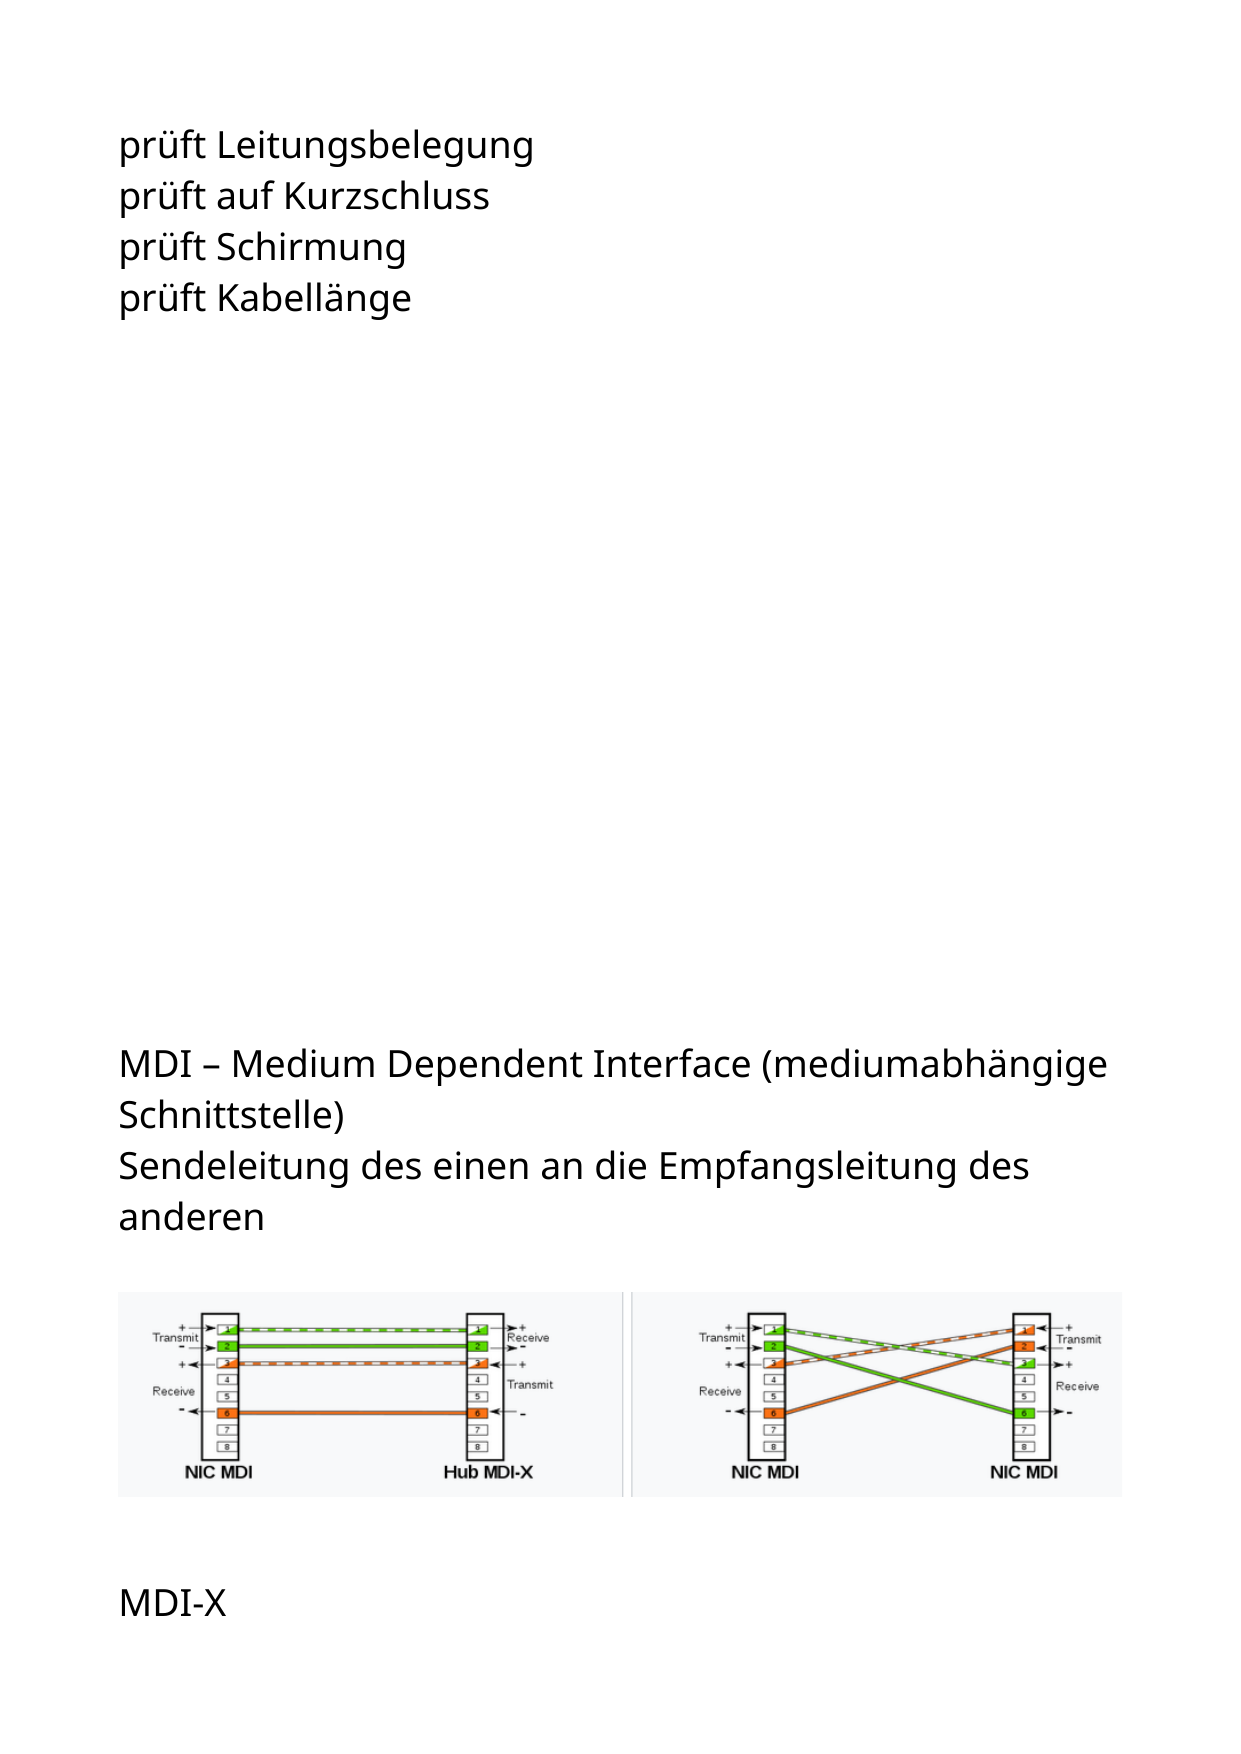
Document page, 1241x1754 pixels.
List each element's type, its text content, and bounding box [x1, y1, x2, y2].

text prüft Schirmung prüft Kabellänge MDI – Medium Dependent Interface (mediumabhängige Schnittstelle) Sendeleitung des einen an die Empfangsleitung des anderen [118, 220, 1122, 1241]
text MDI-X [118, 1576, 1122, 1627]
text prüft Leitungsbelegung prüft auf Kurzschluss [118, 118, 1122, 220]
